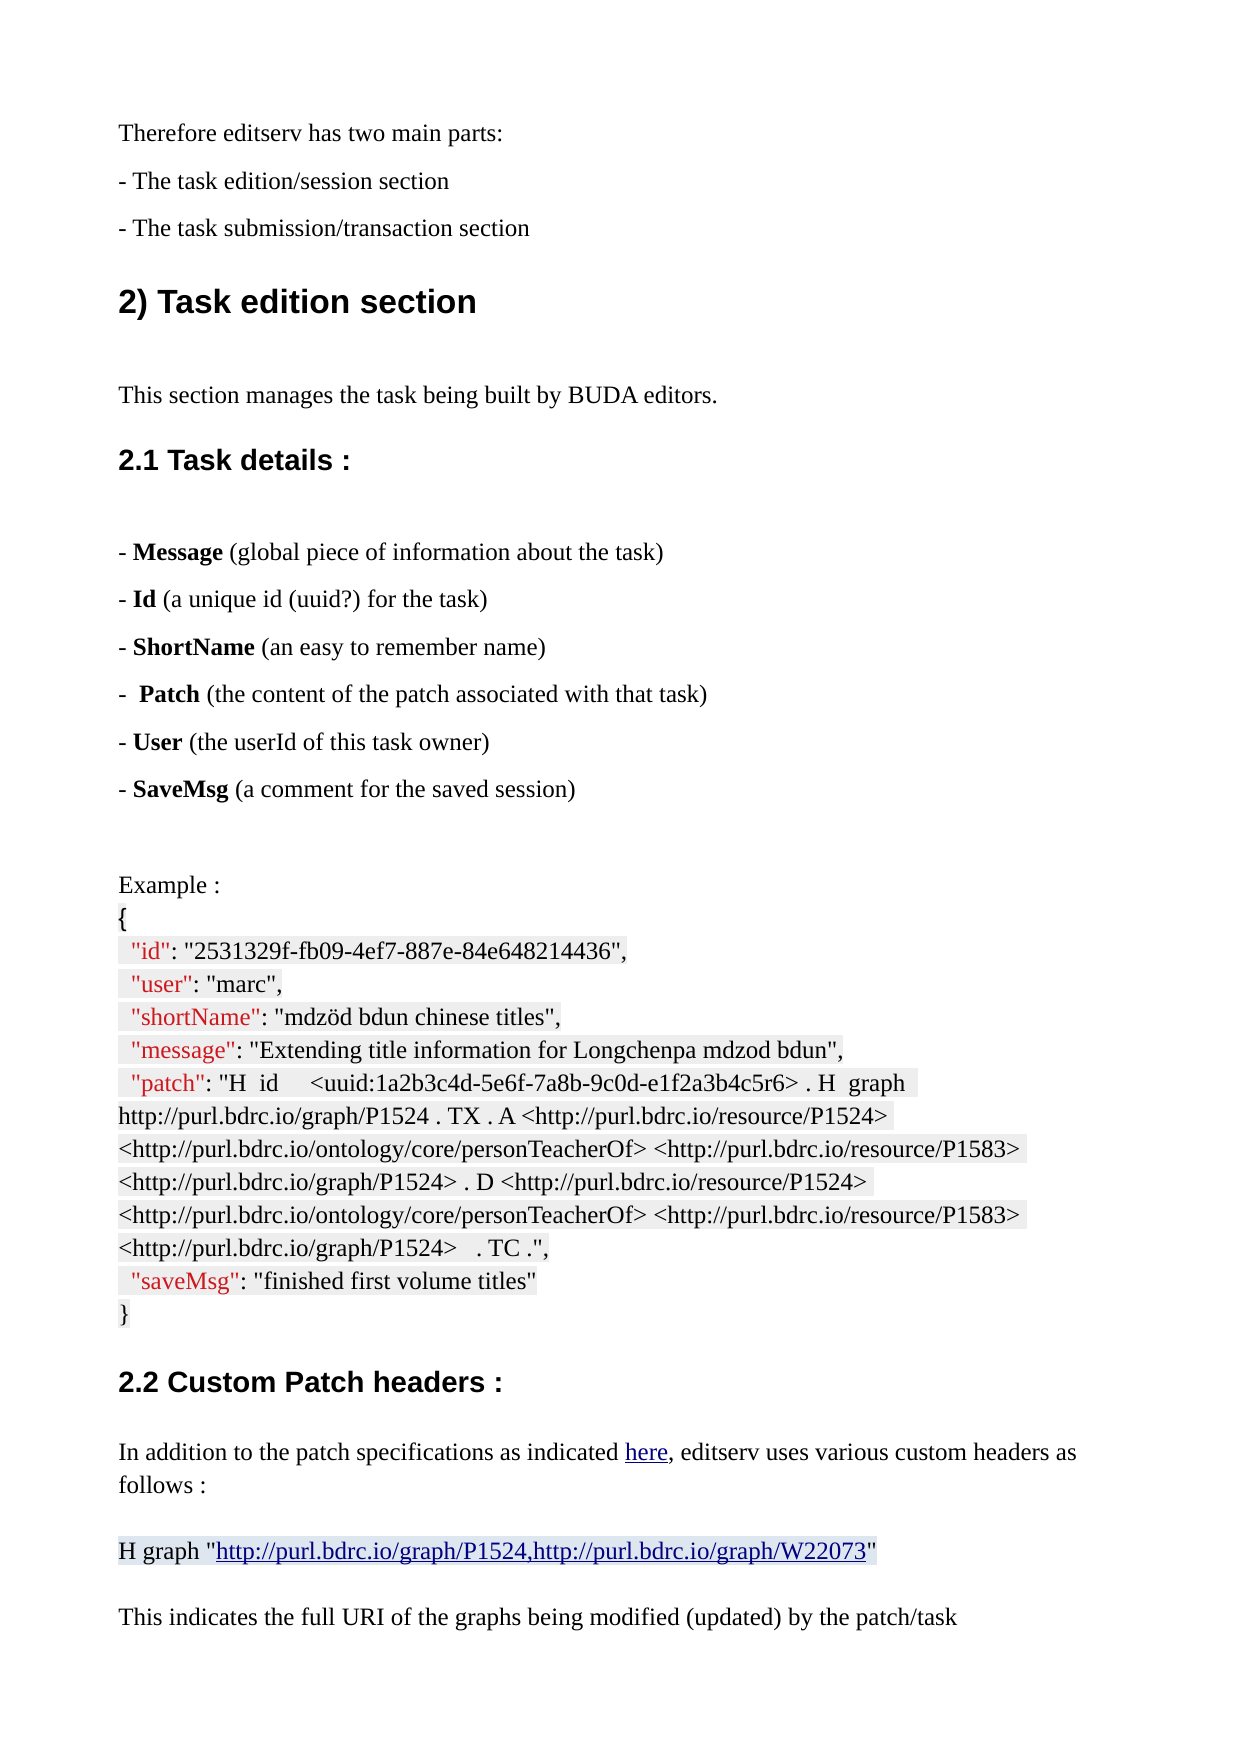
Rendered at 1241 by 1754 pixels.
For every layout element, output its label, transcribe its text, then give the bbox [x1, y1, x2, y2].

text This section manages the task being built by BUDA editors. [118, 381, 1122, 409]
text - The task edition/session section [118, 166, 1122, 194]
subtitle 2.1 Task details : [118, 443, 1122, 476]
text - Patch (the content of the patch associated with that task) [118, 679, 1122, 708]
text Example : [118, 870, 1122, 898]
text Therefore editserv has two main parts: [118, 118, 1122, 147]
subtitle { [118, 903, 1122, 932]
text } [118, 1299, 1122, 1328]
text "saveMsg": "finished first volume titles" [118, 1266, 1122, 1295]
text In addition to the patch specifications as indicated here, editserv uses various custom headers as follows : [118, 1437, 1122, 1499]
text H graph "http://purl.bdrc.io/graph/P1524,http://purl.bdrc.io/graph/W22073" [118, 1536, 1122, 1565]
text - Message (global piece of information about the task) [118, 537, 1122, 565]
text - SaveMsg (a comment for the saved session) [118, 774, 1122, 803]
text - ShortName (an easy to remember name) [118, 632, 1122, 661]
text This indicates the full URI of the graphs being modified (updated) by the patch/task [118, 1602, 1122, 1631]
subtitle 2.2 Custom Patch headers : [118, 1365, 1122, 1399]
text - The task submission/transaction section [118, 213, 1122, 242]
text "patch": "H id <uuid:1a2b3c4d-5e6f-7a8b-9c0d-e1f2a3b4c5r6> . H graph http://purl.bdrc.io/graph/P1524 . TX . A <http://purl.bdrc.io/resource/P1524> <http://purl.bdrc.io/ontology/core/personTeacherOf> <http://purl.bdrc.io/resource/P1583> <http://purl.bdrc.io/graph/P1524> . D <http://purl.bdrc.io/resource/P1524> <http://purl.bdrc.io/ontology/core/personTeacherOf> <http://purl.bdrc.io/resource/P1583> <http://purl.bdrc.io/graph/P1524> . TC .", [118, 1068, 1122, 1262]
subtitle 2) Task edition section [118, 282, 1122, 320]
text - User (the userId of this task owner) [118, 727, 1122, 756]
text "user": "marc", [118, 969, 1122, 998]
text "shortName": "mdzöd bdun chinese titles", [118, 1002, 1122, 1031]
text - Id (a unique id (uuid?) for the task) [118, 584, 1122, 613]
text "message": "Extending title information for Longchenpa mdzod bdun", [118, 1035, 1122, 1064]
text "id": "2531329f-fb09-4ef7-887e-84e648214436", [118, 936, 1122, 964]
